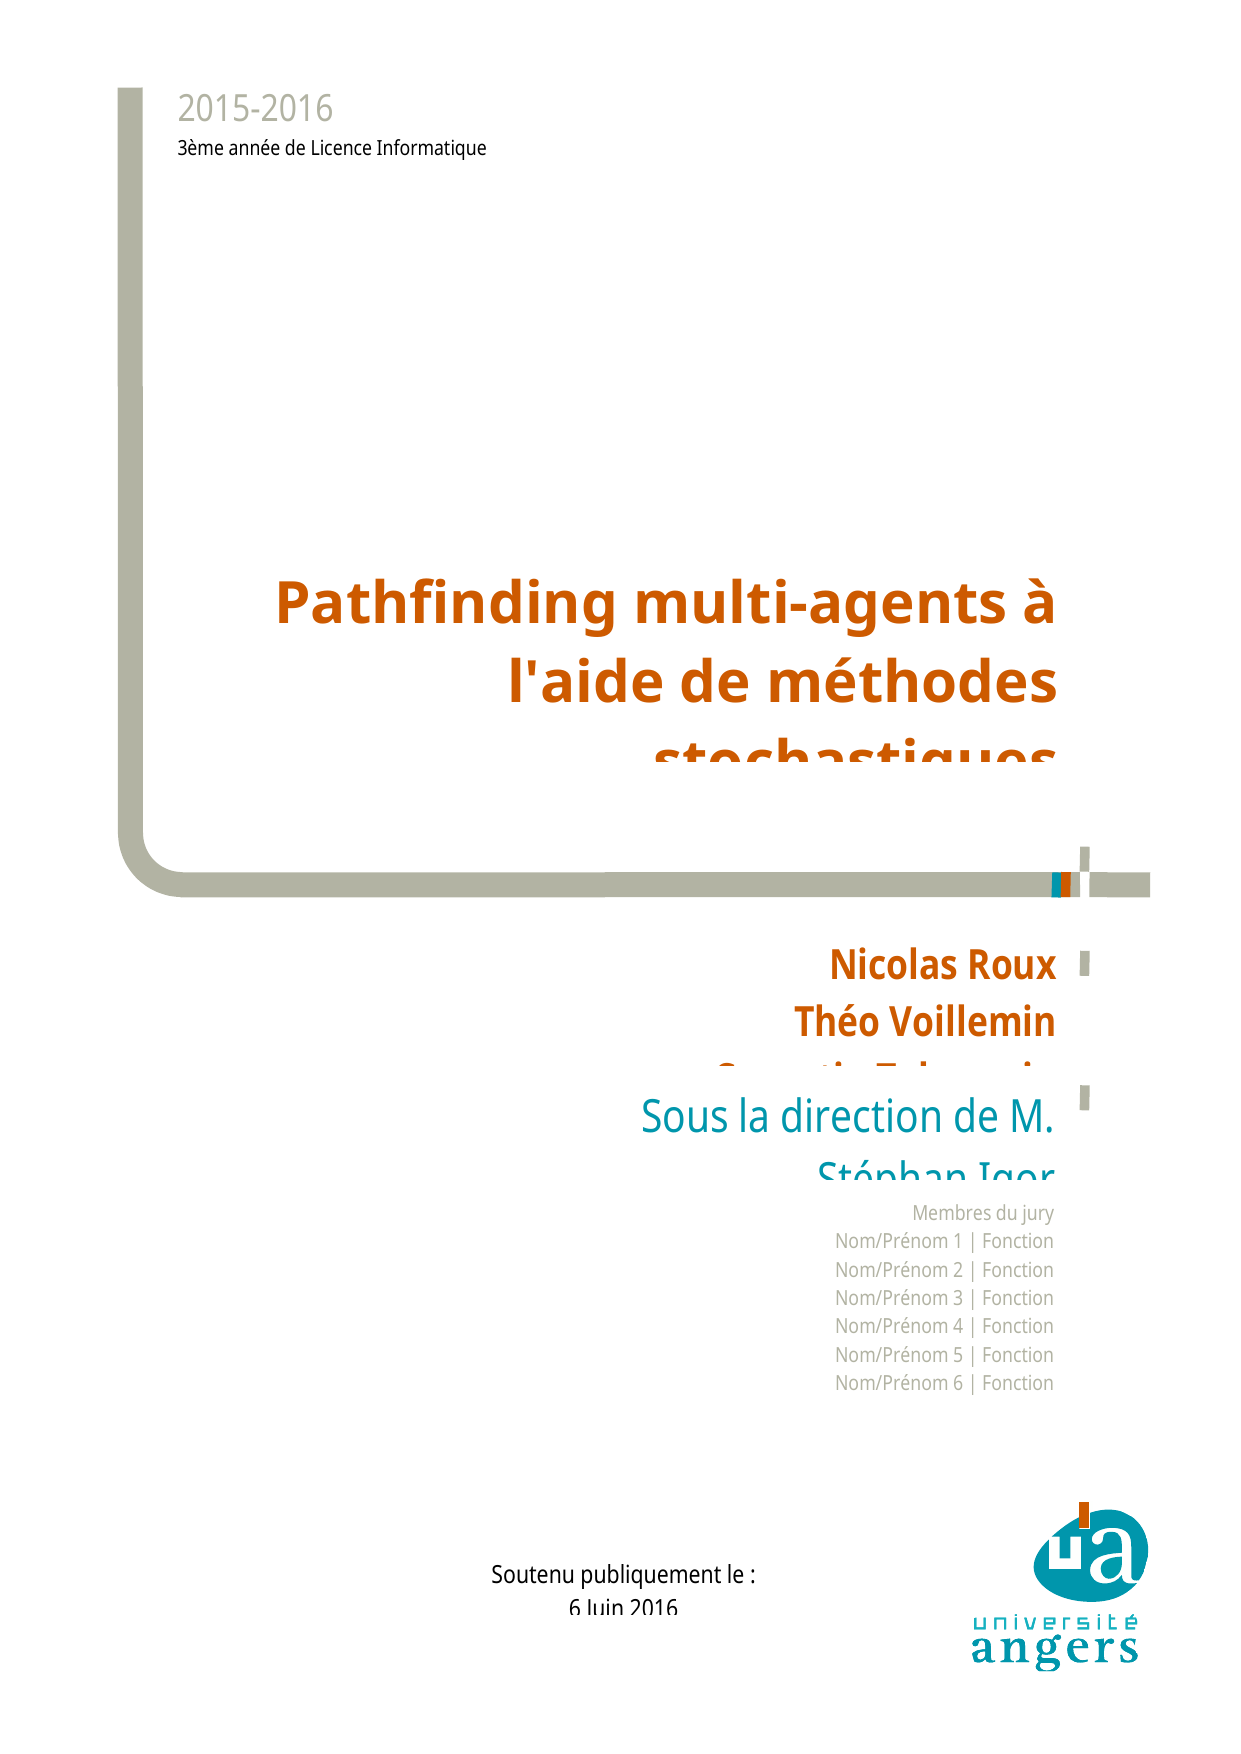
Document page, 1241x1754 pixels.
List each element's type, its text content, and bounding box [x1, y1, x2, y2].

text Corentin Talarmain [624, 1049, 1057, 1066]
text Nom/Prénom 6 | Fonction [197, 1368, 1054, 1397]
text 6 Juin 2016 [311, 1590, 935, 1615]
text Nom/Prénom 5 | Fonction [197, 1340, 1054, 1368]
text 2015-2016 [177, 82, 1051, 133]
text Membres du jury [197, 1198, 1054, 1226]
text Nom/Prénom 4 | Fonction [197, 1312, 1054, 1340]
text Nom/Prénom 3 | Fonction [197, 1283, 1054, 1312]
text Nom/Prénom 2 | Fonction [197, 1255, 1054, 1283]
text Pathfinding multi-agents à l'aide de méthodes stochastiques [186, 561, 1058, 762]
text Stéphan Igor [198, 1146, 1055, 1180]
text 3ème année de Licence Informatique [177, 133, 1051, 161]
text Nicolas Roux [624, 935, 1057, 992]
text Sous la direction de M. [198, 1084, 1055, 1146]
text Soutenu publiquement le : [311, 1556, 935, 1590]
text Nom/Prénom 1 | Fonction [197, 1226, 1054, 1255]
text Théo Voillemin [624, 992, 1057, 1049]
